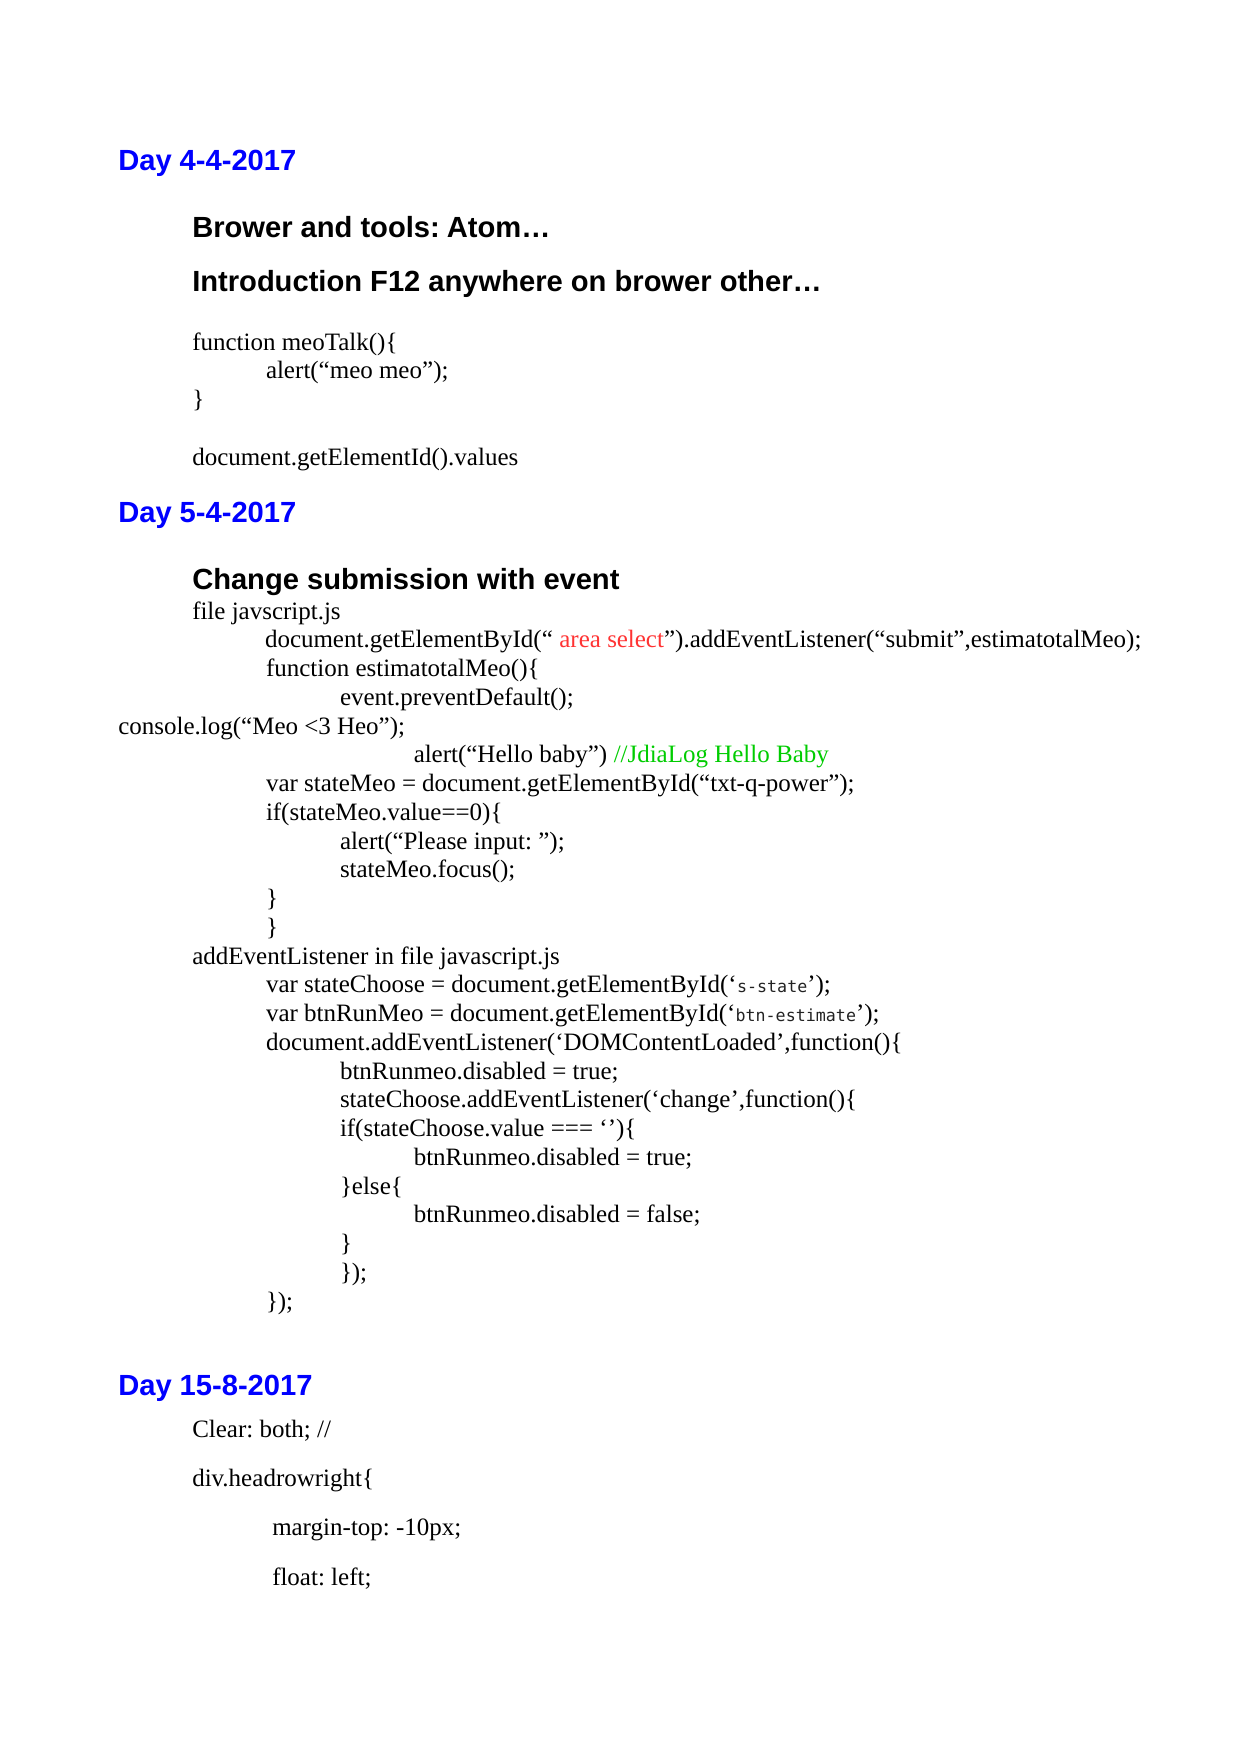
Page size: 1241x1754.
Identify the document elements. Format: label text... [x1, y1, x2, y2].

text margin-top: -10px; [118, 1512, 1122, 1541]
text console.log(“Meo <3 Heo”); [118, 711, 1122, 739]
text btnRunmeo.disabled = false; [118, 1199, 1122, 1228]
text file javscript.js [118, 596, 1122, 624]
text } [118, 883, 1122, 912]
text var btnRunMeo = document.getElementById(‘btn-estimate’); [118, 998, 1122, 1027]
subtitle Change submission with event [118, 562, 1122, 596]
subtitle Day 15-8-2017 [118, 1368, 1122, 1402]
text div.headrowright{ [118, 1463, 1122, 1492]
text document.getElementId().values [118, 442, 1122, 470]
text stateMeo.focus(); [118, 854, 1122, 883]
subtitle Brower and tools: Atom… [118, 210, 1122, 243]
subtitle Day 4-4-2017 [118, 143, 1122, 177]
text stateChoose.addEventListener(‘change’,function(){ [118, 1084, 1122, 1113]
text float: left; [118, 1562, 1122, 1590]
text btnRunmeo.disabled = true; [118, 1056, 1122, 1084]
text document.addEventListener(‘DOMContentLoaded’,function(){ [118, 1027, 1122, 1056]
text alert(“Hello baby”) //JdiaLog Hello Baby [118, 739, 1122, 768]
text btnRunmeo.disabled = true; [118, 1142, 1122, 1171]
text }else{ [118, 1171, 1122, 1199]
text if(stateMeo.value==0){ [118, 797, 1122, 826]
text function estimatotalMeo(){ [118, 653, 1122, 682]
text }); [118, 1257, 1122, 1286]
text }); [118, 1286, 1122, 1314]
text alert(“meo meo”); [118, 355, 1122, 384]
text alert(“Please input: ”); [118, 826, 1122, 854]
text function meoTalk(){ [118, 327, 1122, 355]
text event.preventDefault(); [118, 682, 1122, 711]
text } [118, 912, 1122, 941]
subtitle Day 5-4-2017 [118, 495, 1122, 529]
text var stateChoose = document.getElementById(‘s-state’); [118, 969, 1122, 998]
text if(stateChoose.value === ‘’){ [118, 1113, 1122, 1142]
text Clear: both; // [118, 1414, 1122, 1443]
text addEventListener in file javascript.js [118, 941, 1122, 969]
text document.getElementById(“ area select”).addEventListener(“submit”,estimatotalMeo); [6, 624, 1234, 653]
text var stateMeo = document.getElementById(“txt-q-power”); [118, 768, 1122, 797]
text } [118, 384, 1122, 413]
subtitle Introduction F12 anywhere on brower other… [118, 264, 1122, 298]
text } [118, 1228, 1122, 1257]
